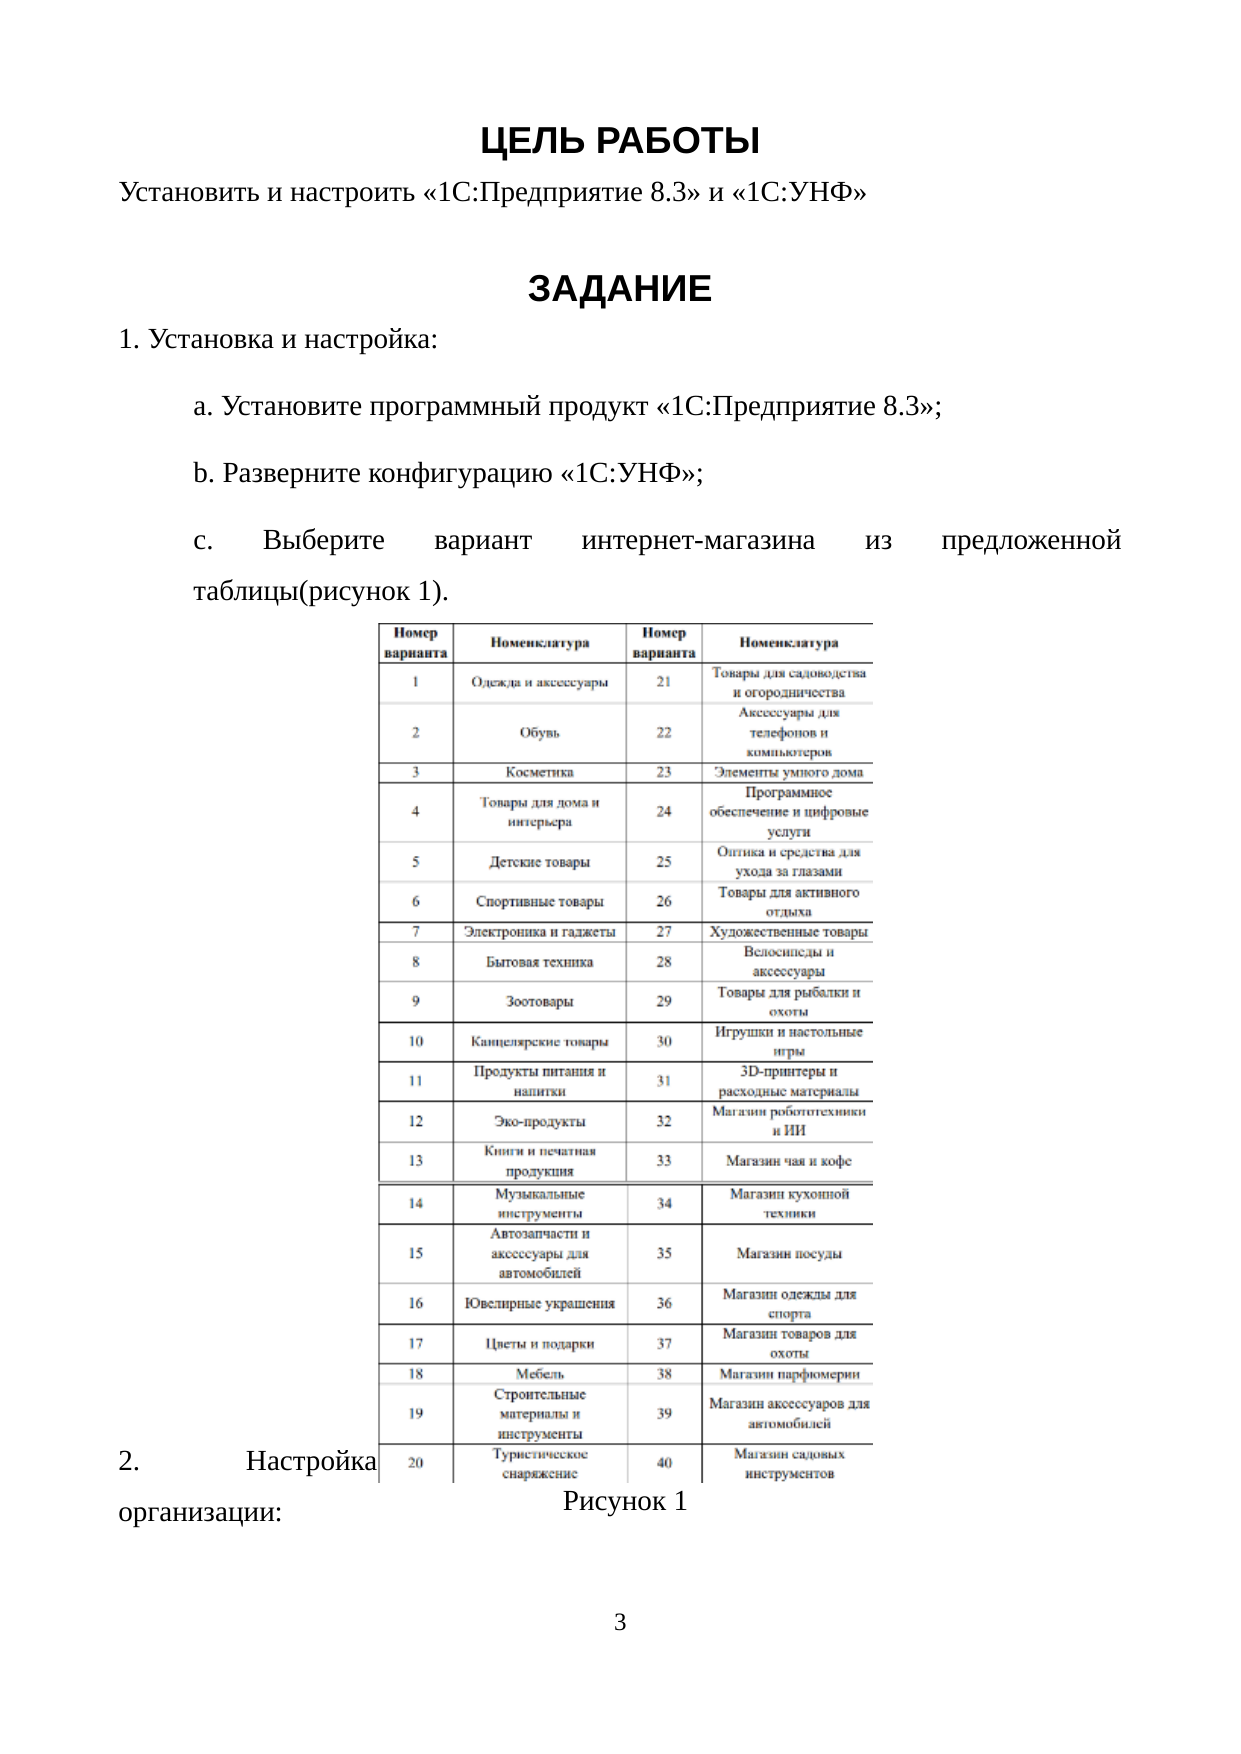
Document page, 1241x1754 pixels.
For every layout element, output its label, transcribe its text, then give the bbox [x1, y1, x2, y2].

list b. Разверните конфигурацию «1С:УНФ»; [156, 455, 1122, 489]
list a. Установите программный продукт «1С:Предприятие 8.3»; [156, 388, 1122, 422]
text Установить и настроить «1С:Предприятие 8.3» и «1С:УНФ» [118, 174, 1122, 207]
text Рисунок 1 [377, 1483, 873, 1517]
text 2. Настройка организации: [118, 1443, 1122, 1527]
subtitle ЦЕЛЬ РАБОТЫ [118, 118, 1122, 161]
list c. Выберите вариант интернет-магазина из предложенной таблицы(рисунок 1). [156, 522, 1122, 606]
text 1. Установка и настройка: [118, 321, 1122, 355]
subtitle ЗАДАНИЕ [118, 266, 1122, 309]
picture [377, 623, 873, 1483]
